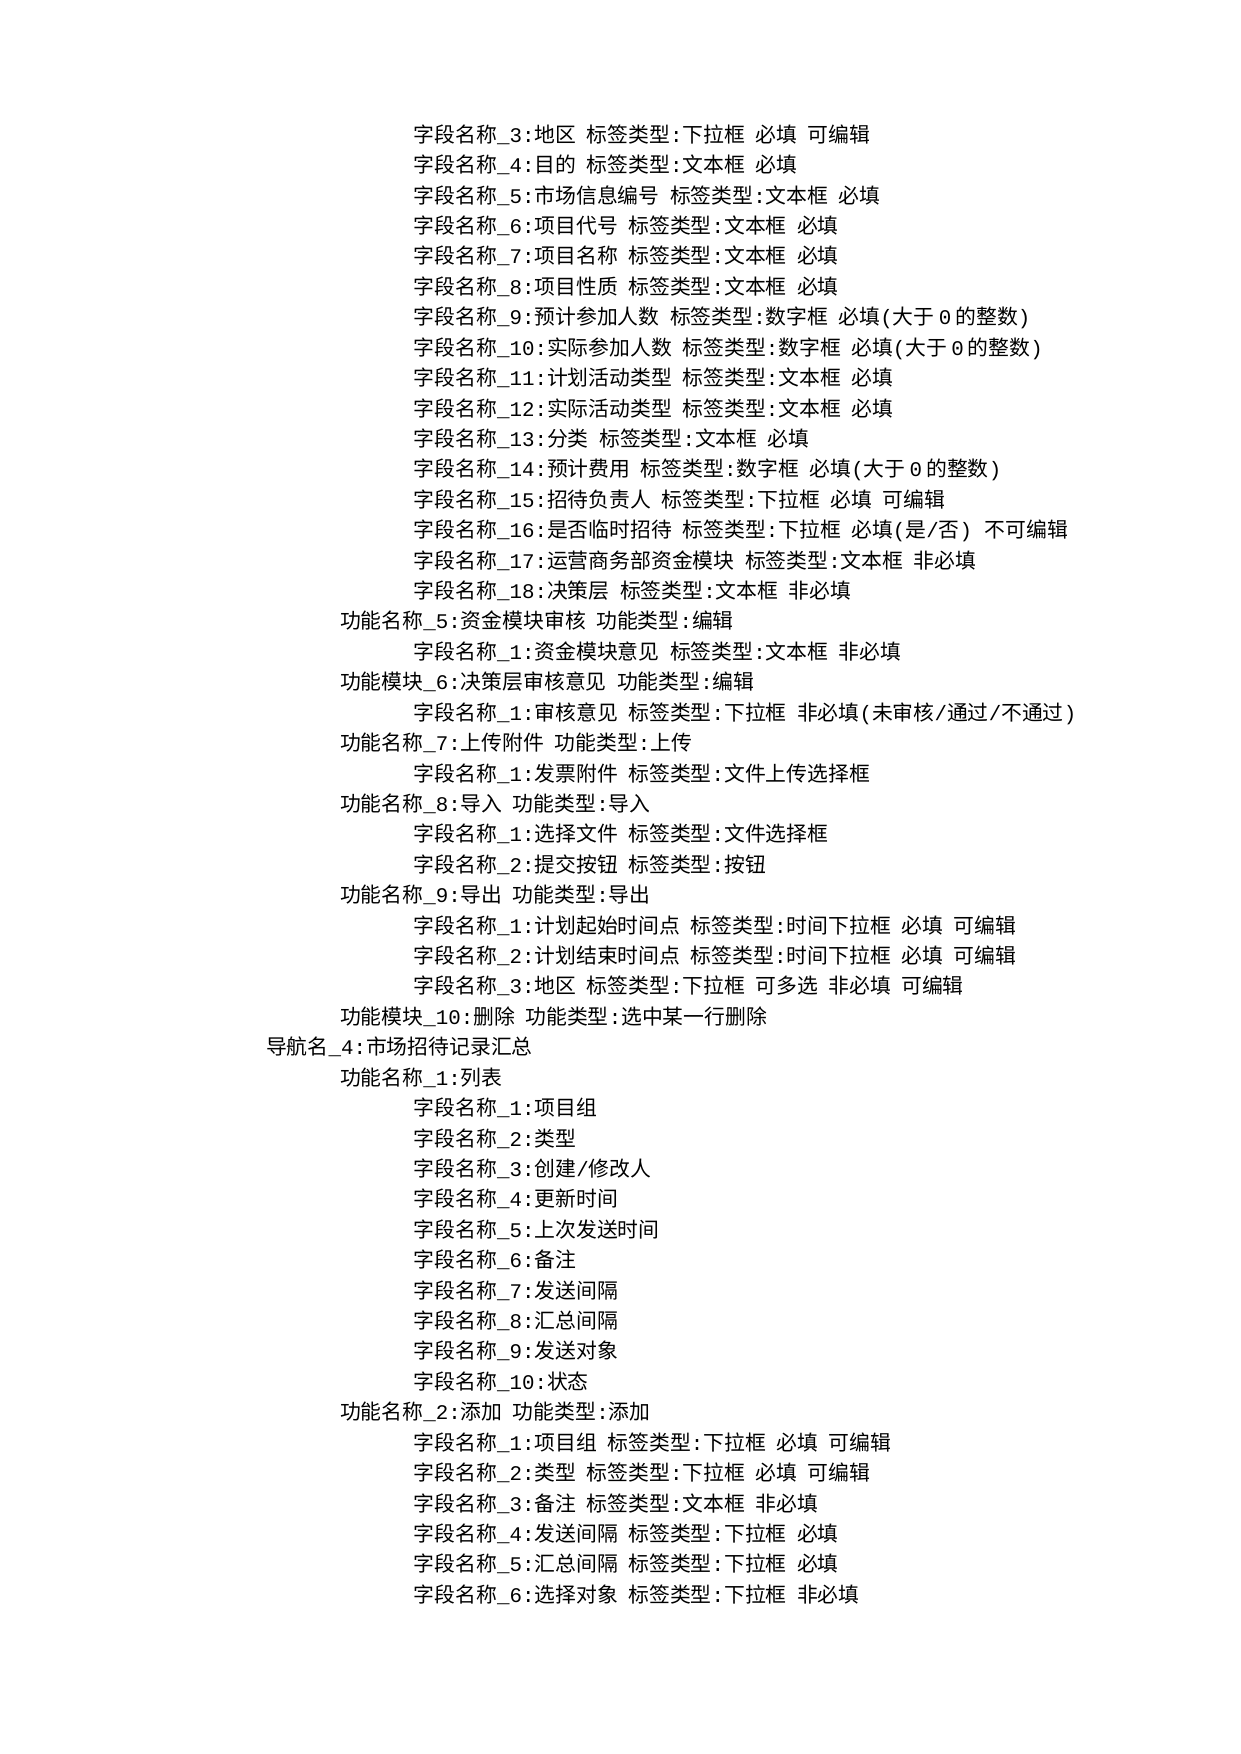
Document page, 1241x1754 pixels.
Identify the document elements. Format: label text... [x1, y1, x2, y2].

text 字段名称_8:汇总间隔 [118, 1304, 1122, 1335]
text 字段名称_6:选择对象 标签类型:下拉框 非必填 [118, 1578, 1122, 1608]
text 字段名称_2:提交按钮 标签类型:按钮 [118, 848, 1122, 878]
text 字段名称_5:上次发送时间 [118, 1213, 1122, 1243]
text 字段名称_14:预计费用 标签类型:数字框 必填(大于0的整数) [118, 453, 1122, 483]
text 字段名称_5:市场信息编号 标签类型:文本框 必填 [118, 179, 1122, 209]
text 字段名称_1:发票附件 标签类型:文件上传选择框 [118, 757, 1122, 787]
text 功能模块_10:删除 功能类型:选中某一行删除 [118, 1000, 1122, 1031]
text 字段名称_13:分类 标签类型:文本框 必填 [118, 422, 1122, 453]
text 字段名称_15:招待负责人 标签类型:下拉框 必填 可编辑 [118, 483, 1122, 513]
text 字段名称_17:运营商务部资金模块 标签类型:文本框 非必填 [118, 544, 1122, 574]
text 字段名称_1:审核意见 标签类型:下拉框 非必填(未审核/通过/不通过) [118, 696, 1122, 726]
text 字段名称_1:项目组 [118, 1091, 1122, 1122]
text 功能名称_8:导入 功能类型:导入 [118, 787, 1122, 818]
text 字段名称_10:实际参加人数 标签类型:数字框 必填(大于0的整数) [118, 331, 1122, 361]
text 字段名称_7:项目名称 标签类型:文本框 必填 [118, 240, 1122, 270]
text 字段名称_9:预计参加人数 标签类型:数字框 必填(大于0的整数) [118, 301, 1122, 331]
text 功能名称_7:上传附件 功能类型:上传 [118, 726, 1122, 757]
text 字段名称_9:发送对象 [118, 1335, 1122, 1365]
text 字段名称_1:项目组 标签类型:下拉框 必填 可编辑 [118, 1426, 1122, 1456]
text 功能名称_1:列表 [118, 1061, 1122, 1091]
text 字段名称_10:状态 [118, 1365, 1122, 1396]
text 字段名称_1:选择文件 标签类型:文件选择框 [118, 818, 1122, 848]
text 字段名称_4:更新时间 [118, 1183, 1122, 1213]
text 字段名称_3:地区 标签类型:下拉框 必填 可编辑 [118, 118, 1122, 148]
text 字段名称_4:目的 标签类型:文本框 必填 [118, 148, 1122, 179]
text 字段名称_1:计划起始时间点 标签类型:时间下拉框 必填 可编辑 [118, 909, 1122, 939]
text 字段名称_6:项目代号 标签类型:文本框 必填 [118, 209, 1122, 240]
text 字段名称_3:备注 标签类型:文本框 非必填 [118, 1487, 1122, 1517]
text 字段名称_7:发送间隔 [118, 1274, 1122, 1304]
text 导航名_4:市场招待记录汇总 [118, 1031, 1122, 1061]
text 功能名称_9:导出 功能类型:导出 [118, 878, 1122, 909]
text 字段名称_12:实际活动类型 标签类型:文本框 必填 [118, 392, 1122, 422]
text 字段名称_18:决策层 标签类型:文本框 非必填 [118, 574, 1122, 605]
text 功能名称_5:资金模块审核 功能类型:编辑 [118, 605, 1122, 635]
text 功能模块_6:决策层审核意见 功能类型:编辑 [118, 666, 1122, 696]
text 字段名称_4:发送间隔 标签类型:下拉框 必填 [118, 1517, 1122, 1548]
text 功能名称_2:添加 功能类型:添加 [118, 1396, 1122, 1426]
text 字段名称_6:备注 [118, 1243, 1122, 1274]
text 字段名称_1:资金模块意见 标签类型:文本框 非必填 [118, 635, 1122, 666]
text 字段名称_2:计划结束时间点 标签类型:时间下拉框 必填 可编辑 [118, 939, 1122, 970]
text 字段名称_2:类型 [118, 1122, 1122, 1152]
text 字段名称_3:地区 标签类型:下拉框 可多选 非必填 可编辑 [118, 970, 1122, 1000]
text 字段名称_11:计划活动类型 标签类型:文本框 必填 [118, 361, 1122, 392]
text 字段名称_16:是否临时招待 标签类型:下拉框 必填(是/否) 不可编辑 [118, 513, 1122, 544]
text 字段名称_2:类型 标签类型:下拉框 必填 可编辑 [118, 1456, 1122, 1487]
text 字段名称_3:创建/修改人 [118, 1152, 1122, 1183]
text 字段名称_5:汇总间隔 标签类型:下拉框 必填 [118, 1548, 1122, 1578]
text 字段名称_8:项目性质 标签类型:文本框 必填 [118, 270, 1122, 301]
